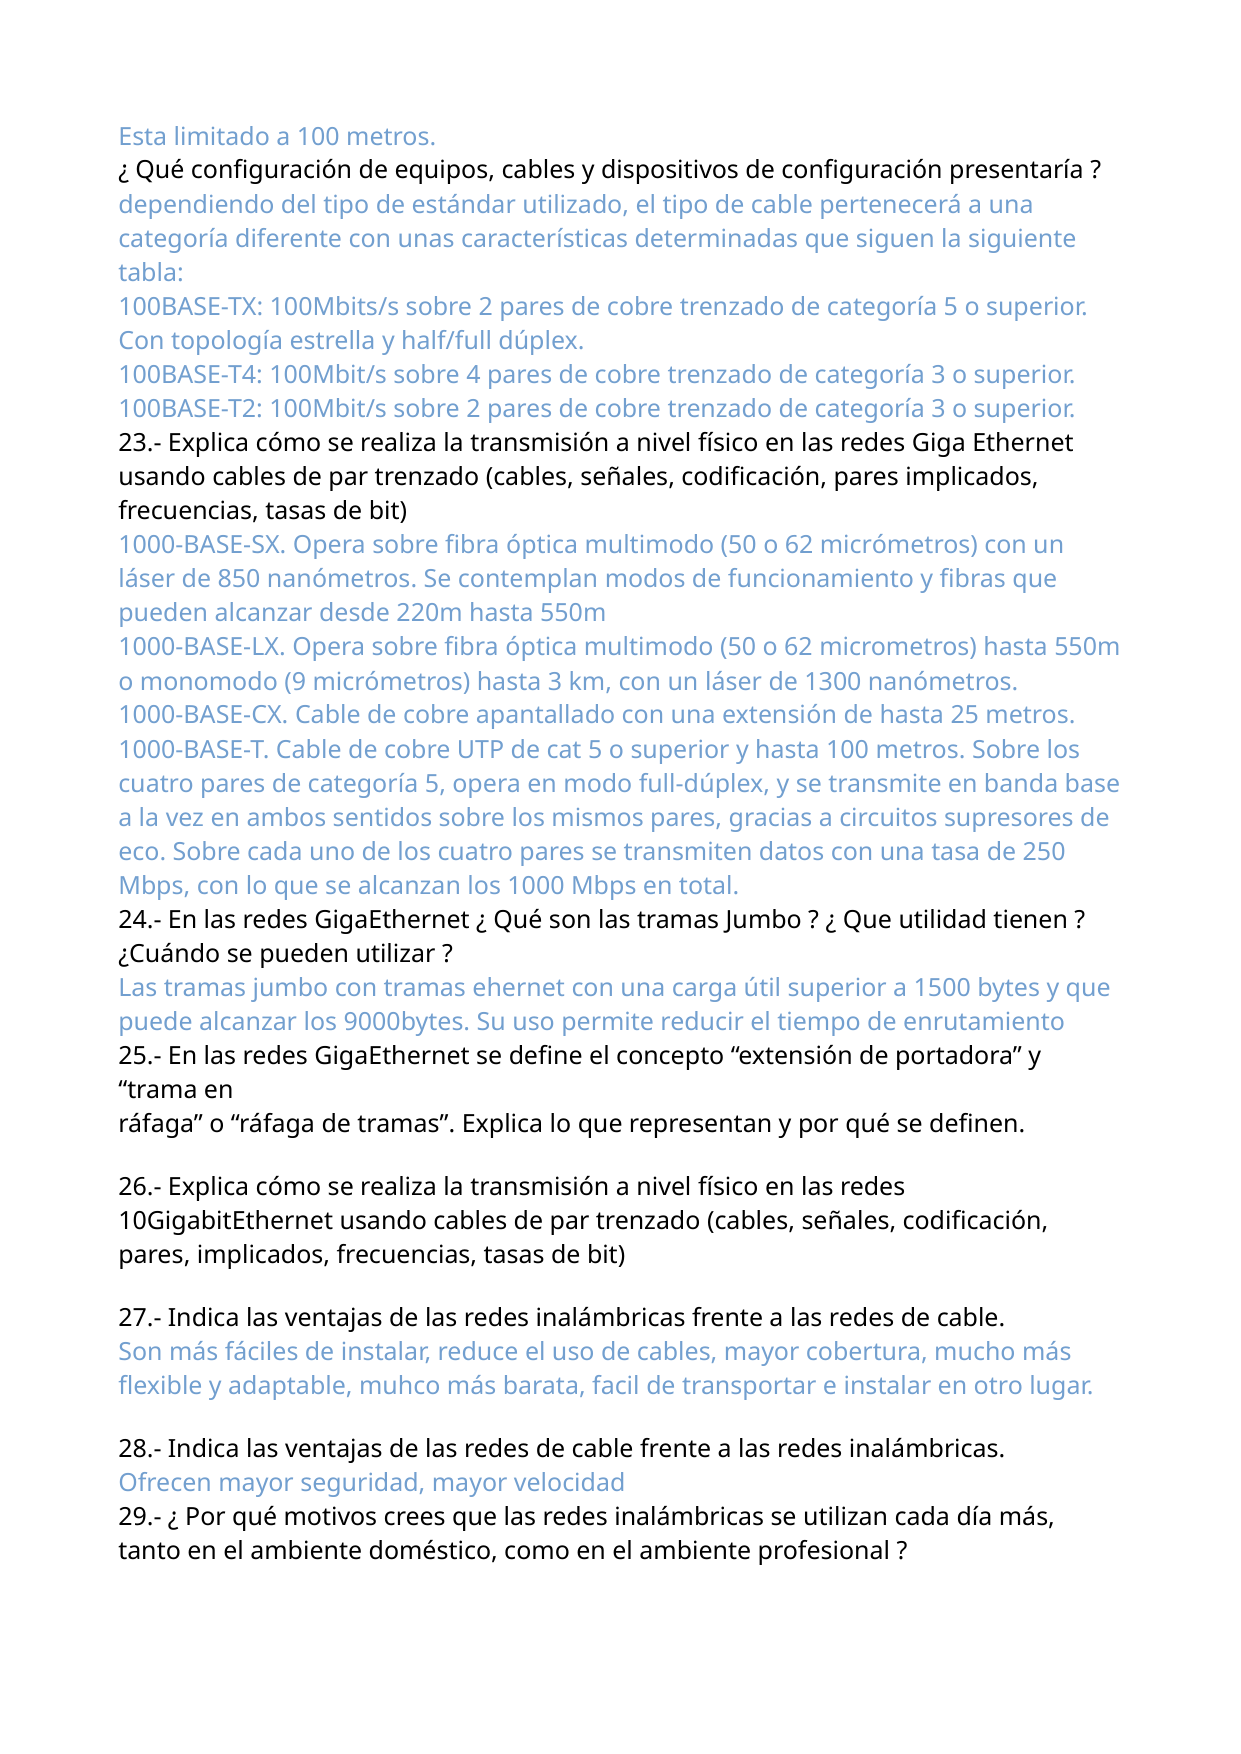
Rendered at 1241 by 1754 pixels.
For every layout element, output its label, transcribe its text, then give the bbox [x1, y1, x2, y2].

text 27.- Indica las ventajas de las redes inalámbricas frente a las redes de cable. [118, 1271, 1122, 1334]
text 28.- Indica las ventajas de las redes de cable frente a las redes inalámbricas. [118, 1402, 1122, 1465]
text Esta limitado a 100 metros. ¿ Qué configuración de equipos, cables y dispositivos de configuración presentaría ? [118, 118, 1122, 186]
text 100BASE-T4: 100Mbit/s sobre 4 pares de cobre trenzado de categoría 3 o superior. [118, 357, 1122, 391]
text 100BASE-TX: 100Mbits/s sobre 2 pares de cobre trenzado de categoría 5 o superior. Con topología estrella y half/full dúplex. [118, 288, 1122, 357]
text 1000-BASE-LX. Opera sobre fibra óptica multimodo (50 o 62 micrometros) hasta 550m o monomodo (9 micrómetros) hasta 3 km, con un láser de 1300 nanómetros. [118, 629, 1122, 697]
text dependiendo del tipo de estándar utilizado, el tipo de cable pertenecerá a una categoría diferente con unas características determinadas que siguen la siguiente tabla: [118, 186, 1122, 288]
text 100BASE-T2: 100Mbit/s sobre 2 pares de cobre trenzado de categoría 3 o superior. 23.- Explica cómo se realiza la transmisión a nivel físico en las redes Giga Ethernet usando cables de par trenzado (cables, señales, codificación, pares implicados, frecuencias, tasas de bit) [118, 391, 1122, 527]
text Son más fáciles de instalar, reduce el uso de cables, mayor cobertura, mucho más flexible y adaptable, muhco más barata, facil de transportar e instalar en otro lugar. [118, 1334, 1122, 1402]
text 1000-BASE-CX. Cable de cobre apantallado con una extensión de hasta 25 metros. [118, 697, 1122, 731]
text Ofrecen mayor seguridad, mayor velocidad 29.- ¿ Por qué motivos crees que las redes inalámbricas se utilizan cada día más, tanto en el ambiente doméstico, como en el ambiente profesional ? [118, 1465, 1122, 1567]
text 26.- Explica cómo se realiza la transmisión a nivel físico en las redes 10GigabitEthernet usando cables de par trenzado (cables, señales, codificación, pares, implicados, frecuencias, tasas de bit) [118, 1140, 1122, 1271]
text Las tramas jumbo con tramas ehernet con una carga útil superior a 1500 bytes y que puede alcanzar los 9000bytes. Su uso permite reducir el tiempo de enrutamiento 25.- En las redes GigaEthernet se define el concepto “extensión de portadora” y “trama en ráfaga” o “ráfaga de tramas”. Explica lo que representan y por qué se definen. [118, 970, 1122, 1140]
text 1000-BASE-SX. Opera sobre fibra óptica multimodo (50 o 62 micrómetros) con un láser de 850 nanómetros. Se contemplan modos de funcionamiento y fibras que pueden alcanzar desde 220m hasta 550m [118, 527, 1122, 629]
text 1000-BASE-T. Cable de cobre UTP de cat 5 o superior y hasta 100 metros. Sobre los cuatro pares de categoría 5, opera en modo full-dúplex, y se transmite en banda base a la vez en ambos sentidos sobre los mismos pares, gracias a circuitos supresores de eco. Sobre cada uno de los cuatro pares se transmiten datos con una tasa de 250 Mbps, con lo que se alcanzan los 1000 Mbps en total. 24.- En las redes GigaEthernet ¿ Qué son las tramas Jumbo ? ¿ Que utilidad tienen ? ¿Cuándo se pueden utilizar ? [118, 731, 1122, 970]
